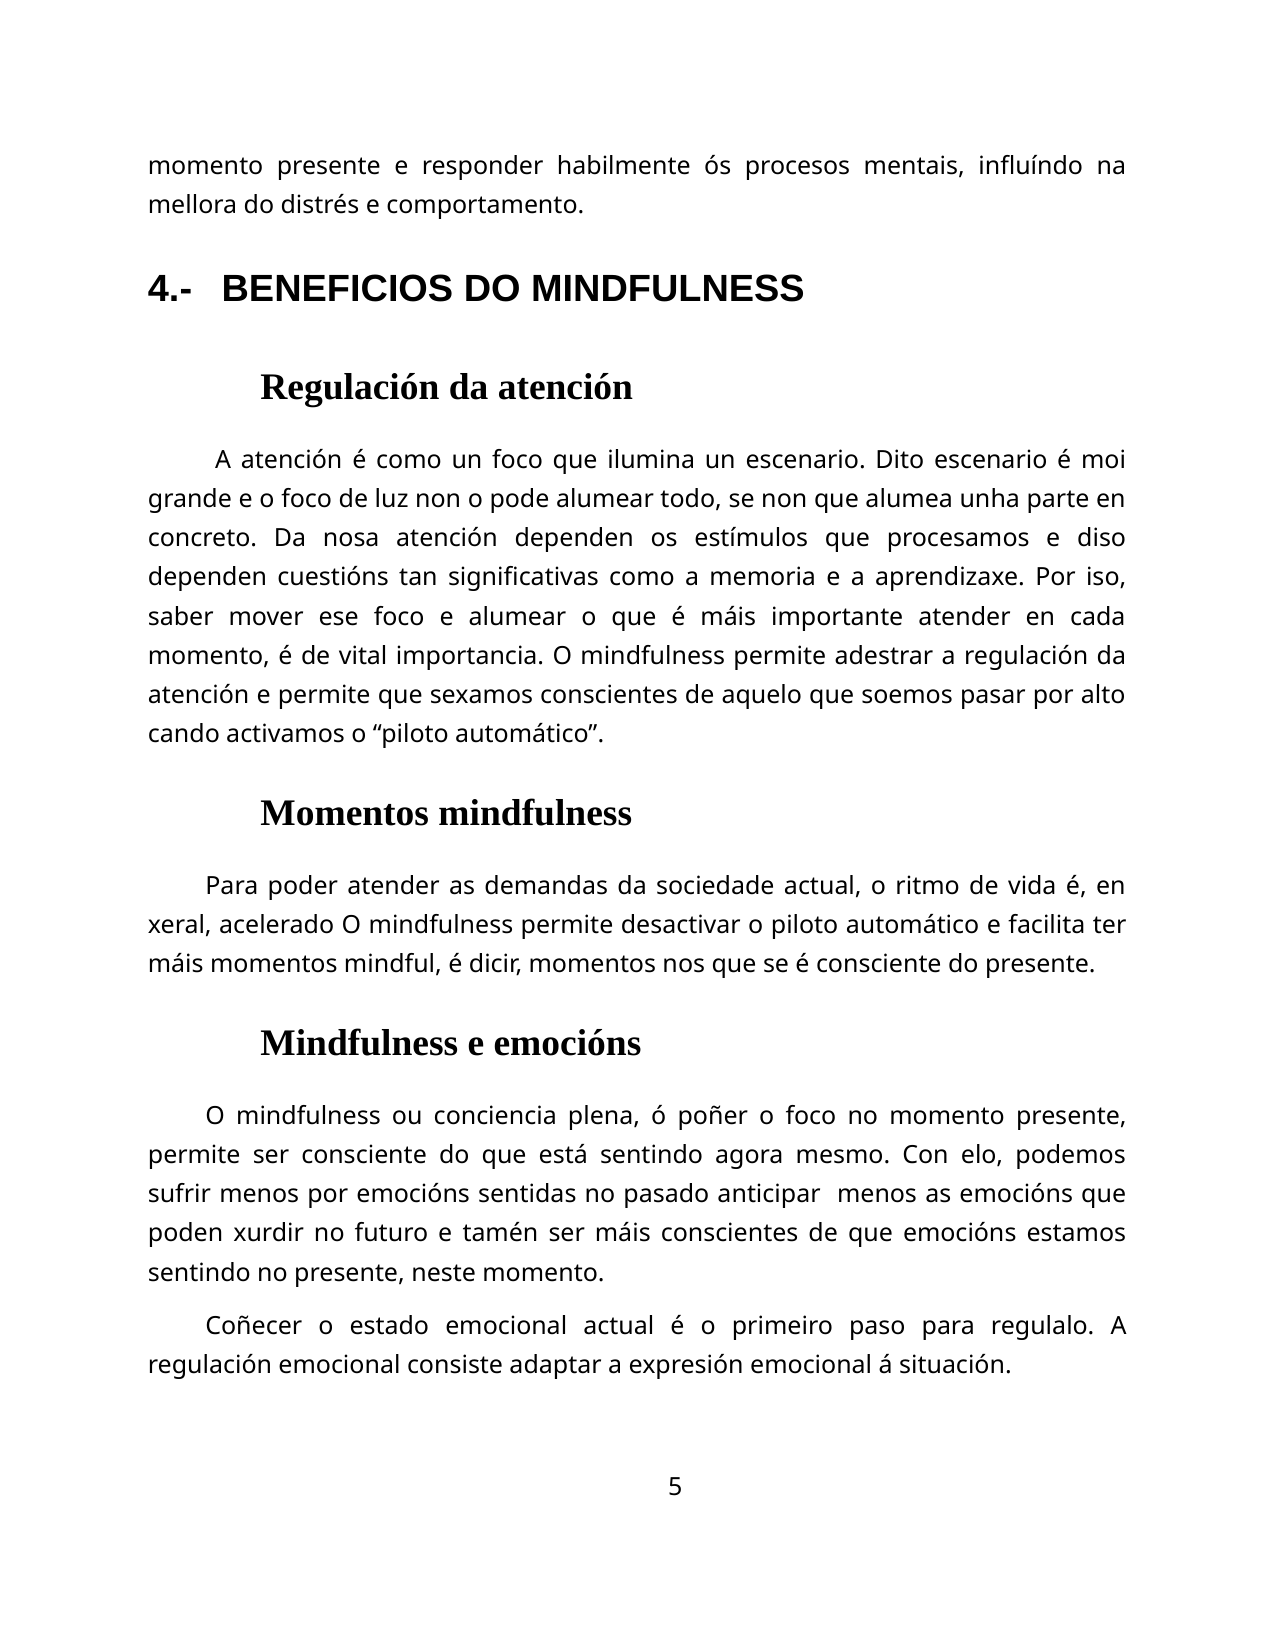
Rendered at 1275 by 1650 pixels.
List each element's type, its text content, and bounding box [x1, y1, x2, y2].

text momento presente e responder habilmente ós procesos mentais, influíndo na mellora do distrés e comportamento. [148, 148, 1127, 221]
text O mindfulness ou conciencia plena, ó poñer o foco no momento presente, permite ser consciente do que está sentindo agora mesmo. Con elo, podemos sufrir menos por emocións sentidas no pasado anticipar menos as emocións que poden xurdir no futuro e tamén ser máis conscientes de que emocións estamos sentindo no presente, neste momento. [148, 1097, 1127, 1288]
text A atención é como un foco que ilumina un escenario. Dito escenario é moi grande e o foco de luz non o pode alumear todo, se non que alumea unha parte en concreto. Da nosa atención dependen os estímulos que procesamos e diso dependen cuestións tan significativas como a memoria e a aprendizaxe. Por iso, saber mover ese foco e alumear o que é máis importante atender en cada momento, é de vital importancia. O mindfulness permite adestrar a regulación da atención e permite que sexamos conscientes de aquelo que soemos pasar por alto cando activamos o “piloto automático”. [148, 441, 1127, 750]
subtitle Regulación da atención [148, 364, 1127, 407]
text Coñecer o estado emocional actual é o primeiro paso para regulalo. A regulación emocional consiste adaptar a expresión emocional á situación. [148, 1308, 1127, 1381]
subtitle Momentos mindfulness [148, 790, 1127, 833]
subtitle Mindfulness e emocións [148, 1020, 1127, 1063]
subtitle BENEFICIOS DO MINDFULNESS [148, 266, 1127, 309]
text Para poder atender as demandas da sociedade actual, o ritmo de vida é, en xeral, acelerado O mindfulness permite desactivar o piloto automático e facilita ter máis momentos mindful, é dicir, momentos nos que se é consciente do presente. [148, 867, 1127, 980]
